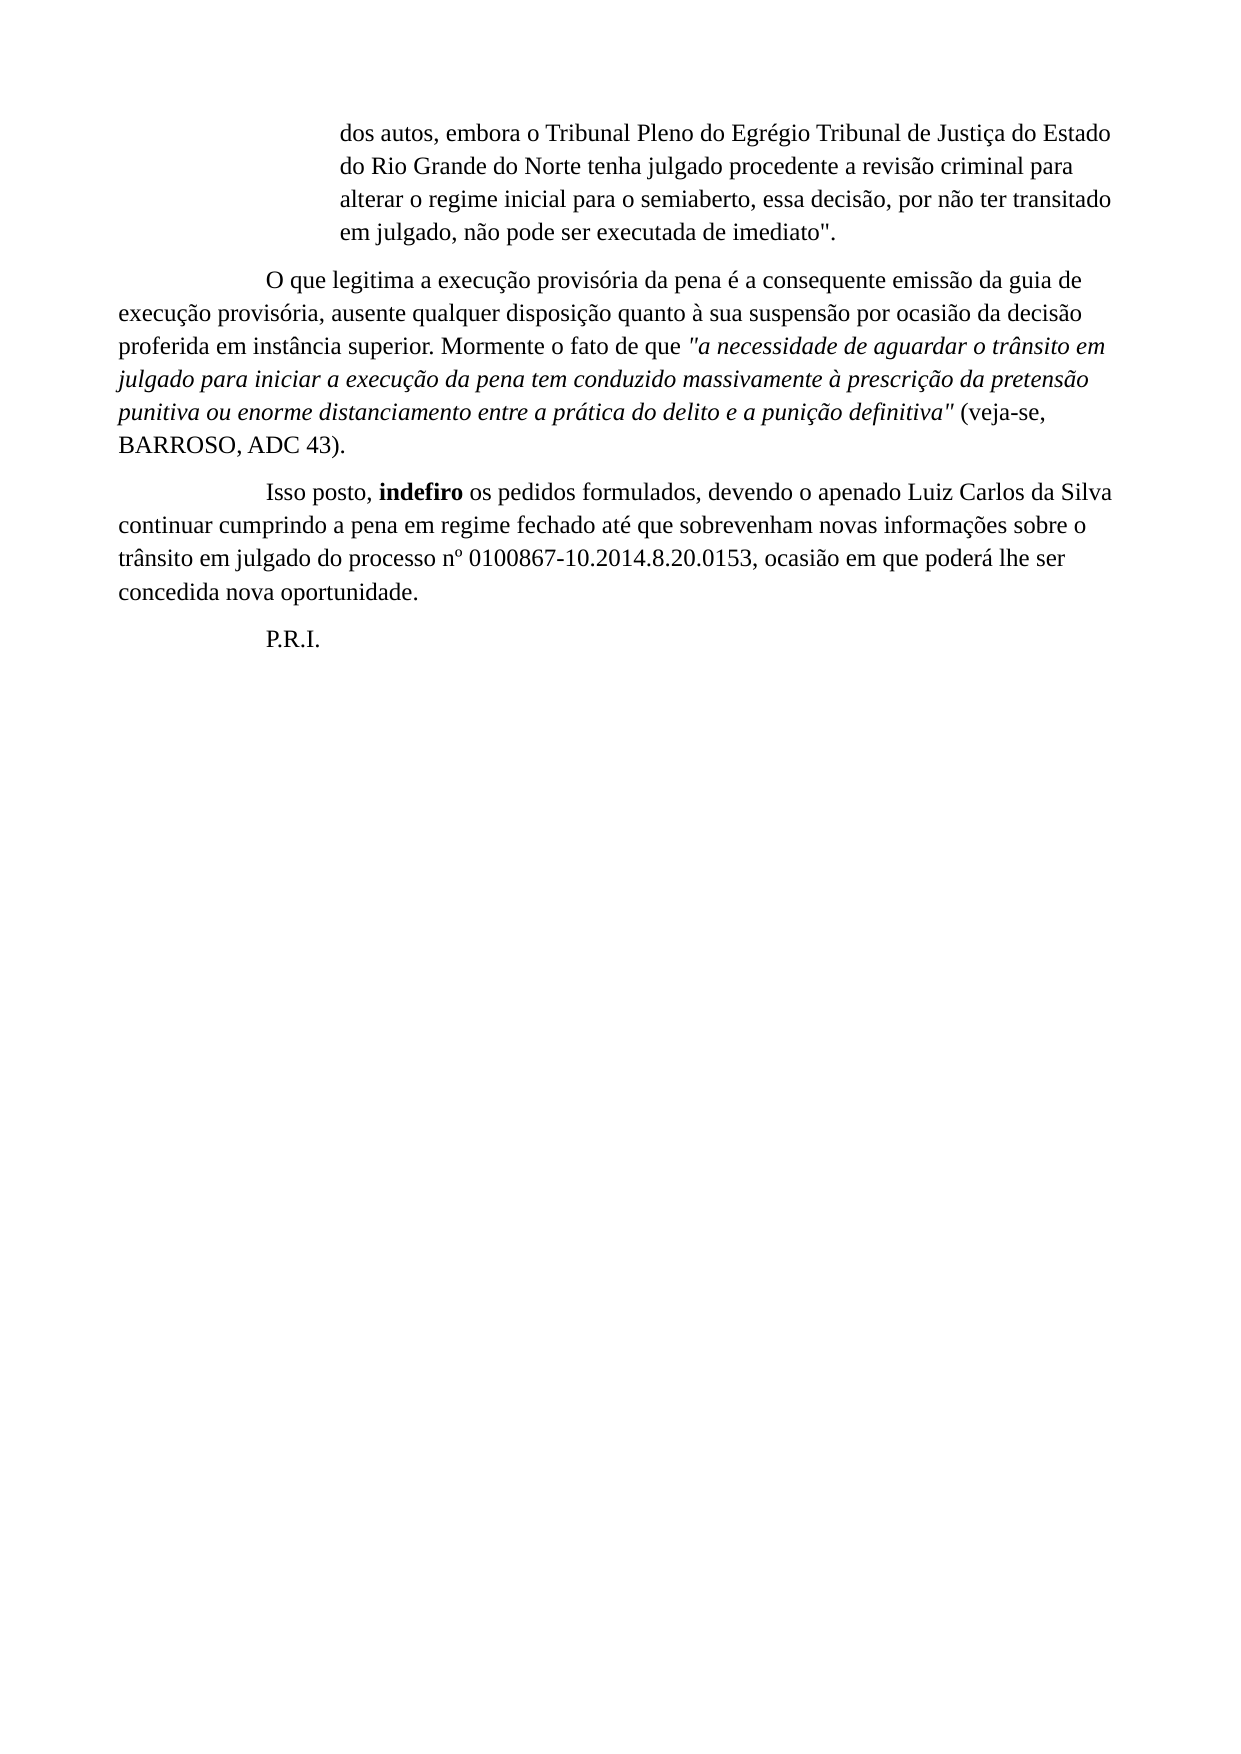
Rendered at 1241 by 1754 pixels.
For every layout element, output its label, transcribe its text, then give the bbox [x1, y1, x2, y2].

text dos autos, embora o Tribunal Pleno do Egrégio Tribunal de Justiça do Estado do Rio Grande do Norte tenha julgado procedente a revisão criminal para alterar o regime inicial para o semiaberto, essa decisão, por não ter transitado em julgado, não pode ser executada de imediato". [339, 118, 1122, 246]
text P.R.I. [118, 624, 1122, 653]
text Isso posto, indefiro os pedidos formulados, devendo o apenado Luiz Carlos da Silva continuar cumprindo a pena em regime fechado até que sobrevenham novas informações sobre o trânsito em julgado do processo nº 0100867-10.2014.8.20.0153, ocasião em que poderá lhe ser concedida nova oportunidade. [118, 477, 1122, 605]
text O que legitima a execução provisória da pena é a consequente emissão da guia de execução provisória, ausente qualquer disposição quanto à sua suspensão por ocasião da decisão proferida em instância superior. Mormente o fato de que "a necessidade de aguardar o trânsito em julgado para iniciar a execução da pena tem conduzido massivamente à prescrição da pretensão punitiva ou enorme distanciamento entre a prática do delito e a punição definitiva" (veja-se, BARROSO, ADC 43). [118, 265, 1122, 459]
